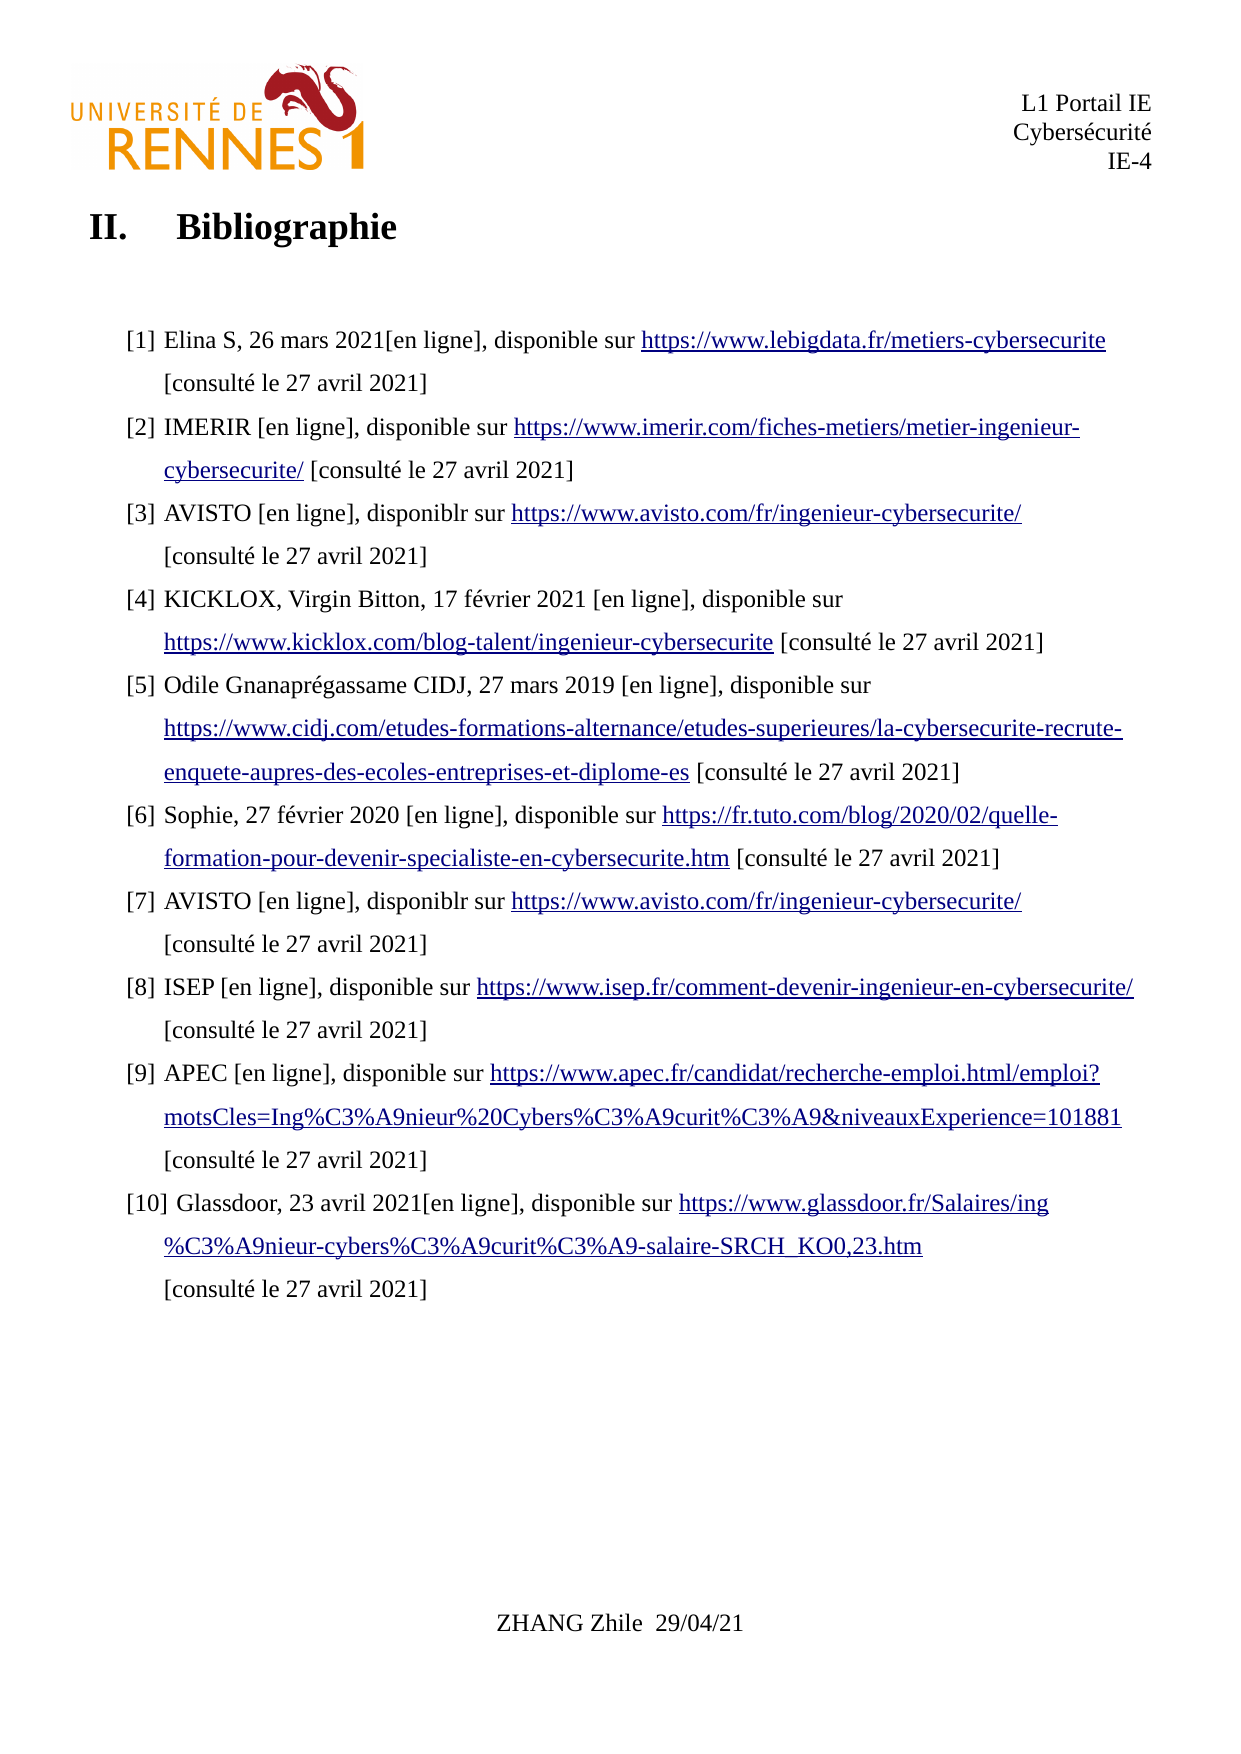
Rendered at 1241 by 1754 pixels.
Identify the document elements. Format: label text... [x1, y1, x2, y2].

subtitle Bibliographie [88, 204, 1152, 248]
list [consulté le 27 avril 2021] [126, 1145, 1152, 1173]
list [consulté le 27 avril 2021] [126, 368, 1152, 397]
list IMERIR [en ligne], disponible sur https://www.imerir.com/fiches-metiers/metier-ingenieur-cybersecurite/ [consulté le 27 avril 2021] [126, 412, 1152, 483]
list AVISTO [en ligne], disponiblr sur https://www.avisto.com/fr/ingenieur-cybersecurite/ [consulté le 27 avril 2021] [126, 498, 1152, 570]
list Glassdoor, 23 avril 2021[en ligne], disponible sur https://www.glassdoor.fr/Salaires/ing%C3%A9nieur-cybers%C3%A9curit%C3%A9-salaire-SRCH_KO0,23.htm [126, 1188, 1152, 1260]
list Odile Gnanaprégassame CIDJ, 27 mars 2019 [en ligne], disponible sur https://www.cidj.com/etudes-formations-alternance/etudes-superieures/la-cybersecurite-recrute-enquete-aupres-des-ecoles-entreprises-et-diplome-es [consulté le 27 avril 2021] [126, 670, 1152, 785]
picture [71, 63, 364, 170]
list AVISTO [en ligne], disponiblr sur https://www.avisto.com/fr/ingenieur-cybersecurite/ [consulté le 27 avril 2021] [126, 886, 1152, 958]
list Sophie, 27 février 2020 [en ligne], disponible sur https://fr.tuto.com/blog/2020/02/quelle-formation-pour-devenir-specialiste-en-cybersecurite.htm [consulté le 27 avril 2021] [126, 800, 1152, 872]
list APEC [en ligne], disponible sur https://www.apec.fr/candidat/recherche-emploi.html/emploi?motsCles=Ing%C3%A9nieur%20Cybers%C3%A9curit%C3%A9&niveauxExperience=101881 [126, 1058, 1152, 1130]
list Elina S, 26 mars 2021[en ligne], disponible sur https://www.lebigdata.fr/metiers-cybersecurite [126, 325, 1152, 354]
list ISEP [en ligne], disponible sur https://www.isep.fr/comment-devenir-ingenieur-en-cybersecurite/ [126, 972, 1152, 1001]
list KICKLOX, Virgin Bitton, 17 février 2021 [en ligne], disponible sur https://www.kicklox.com/blog-talent/ingenieur-cybersecurite [consulté le 27 avril 2021] [126, 584, 1152, 656]
list [consulté le 27 avril 2021] [126, 1015, 1152, 1044]
list [consulté le 27 avril 2021] [126, 1274, 1152, 1303]
